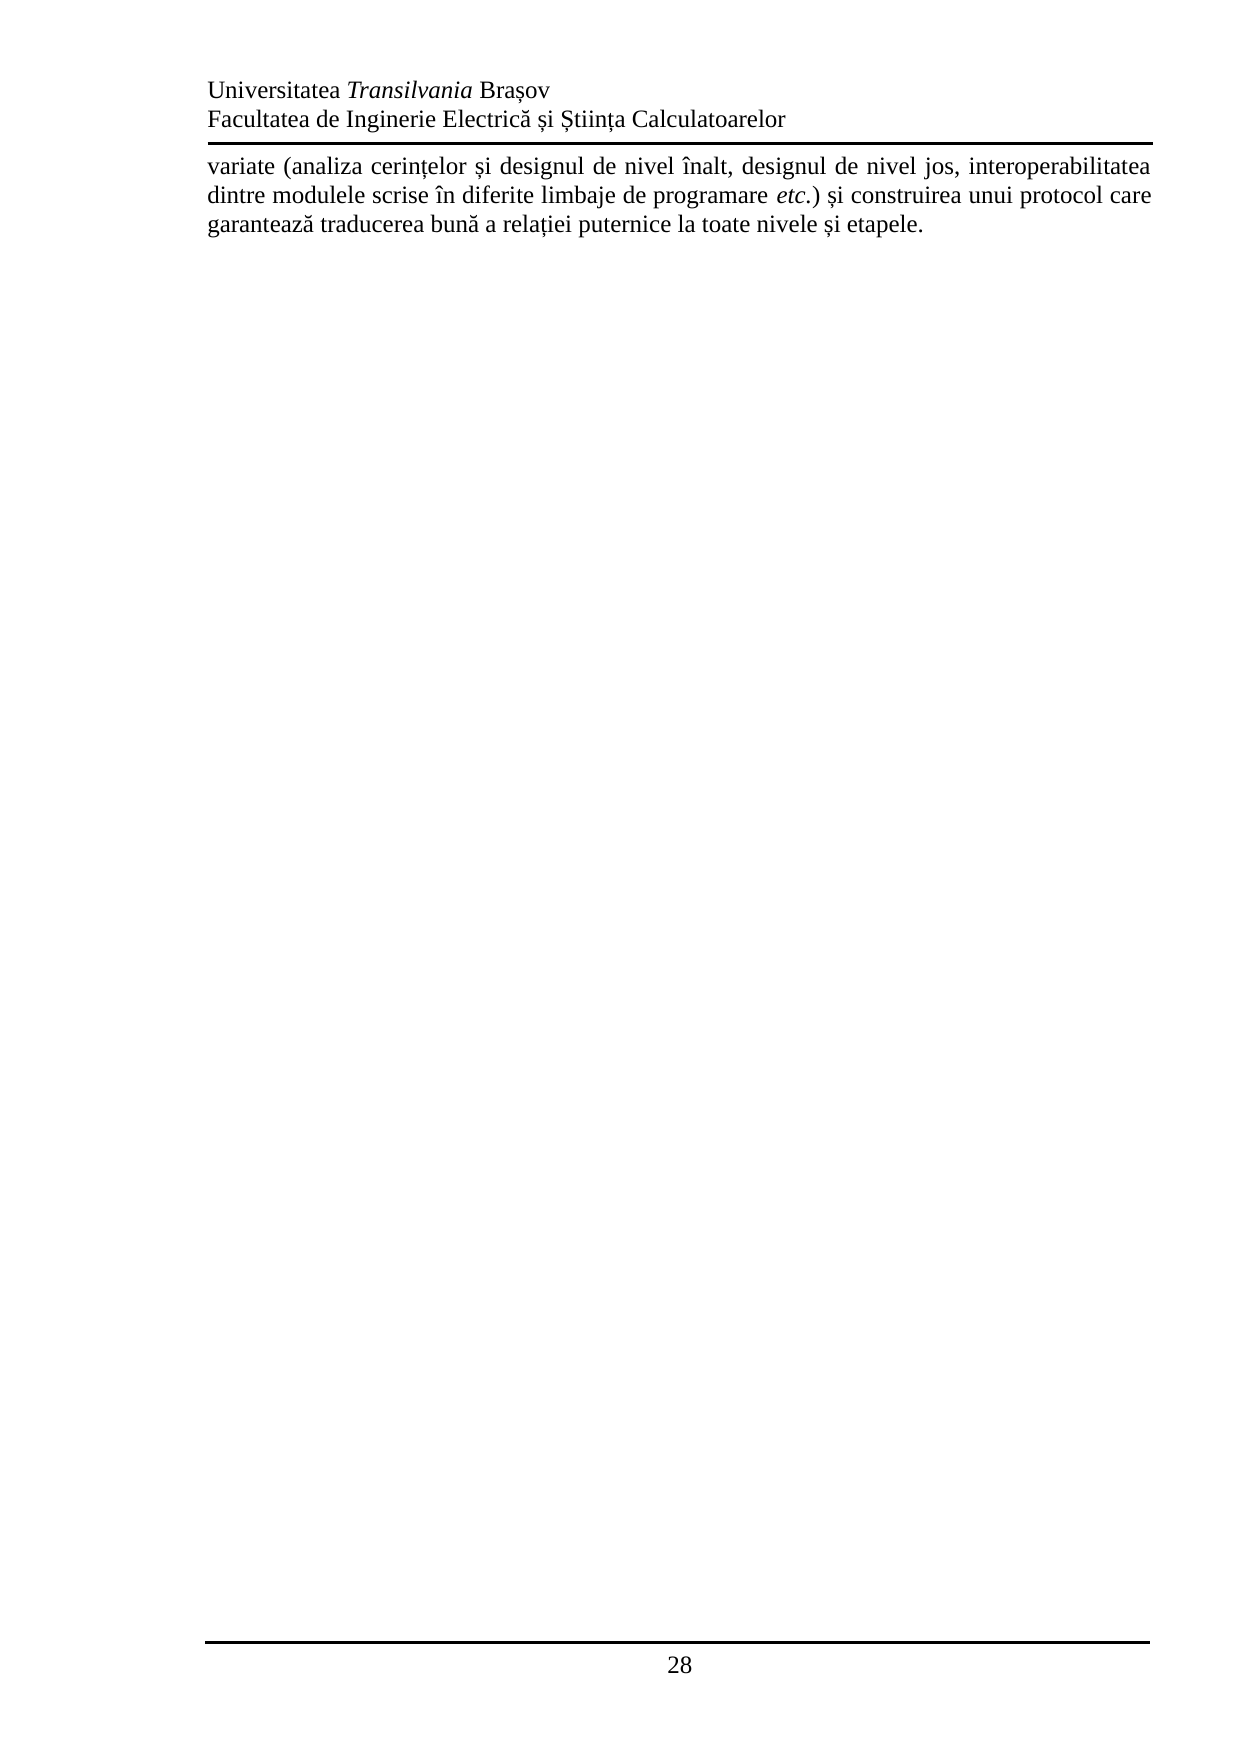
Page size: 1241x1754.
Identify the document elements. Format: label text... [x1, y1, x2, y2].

text variate (analiza cerințelor și designul de nivel înalt, designul de nivel jos, interoperabilitatea dintre modulele scrise în diferite limbaje de programare etc.) și construirea unui protocol care garantează traducerea bună a relației puternice la toate nivele și etapele. [207, 151, 1152, 237]
